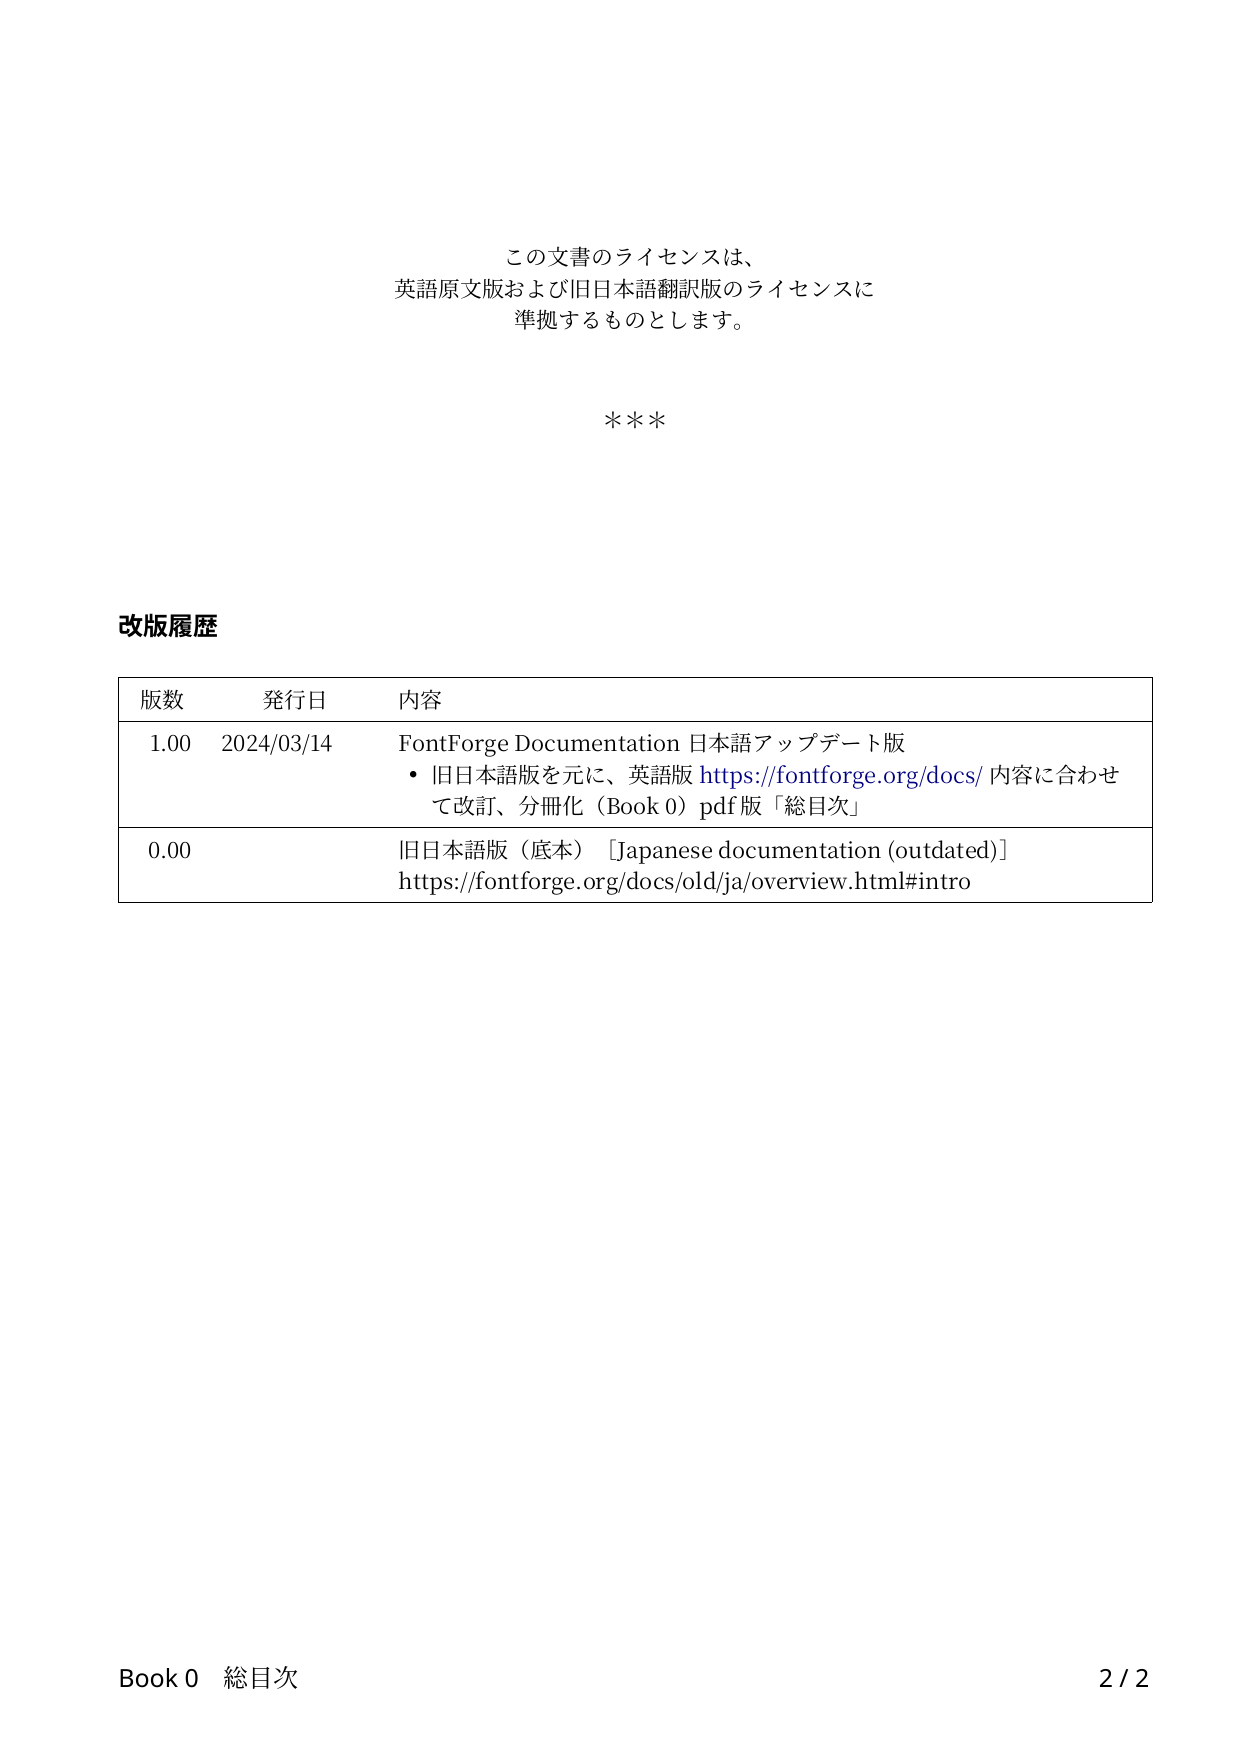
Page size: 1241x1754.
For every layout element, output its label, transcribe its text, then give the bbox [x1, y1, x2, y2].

text 改版履歴 [118, 607, 1152, 643]
table_cell 2024/03/14 [207, 722, 384, 827]
table_cell 旧日本語版（底本）［Japanese documentation (outdated)］ https://fontforge.org/docs/old/ja/overview.html#intro [384, 828, 1152, 902]
table_header 発行日 [207, 678, 384, 721]
text ＊＊＊ [118, 403, 1152, 434]
table_header 内容 [384, 678, 1152, 721]
text この文書のライセンスは、 英語原文版および旧日本語翻訳版のライセンスに 準拠するものとします。 [118, 240, 1152, 335]
table_header 版数 [119, 678, 207, 721]
table_cell FontForge Documentation 日本語アップデート版 旧日本語版を元に、英語版 https://fontforge.org/docs/ 内容に合わせて改訂、分冊化（Book 0）pdf版「総目次」 [384, 722, 1152, 827]
table_cell 0.00 [119, 828, 207, 902]
table_cell [207, 828, 384, 902]
table_cell 1.00 [119, 722, 207, 827]
